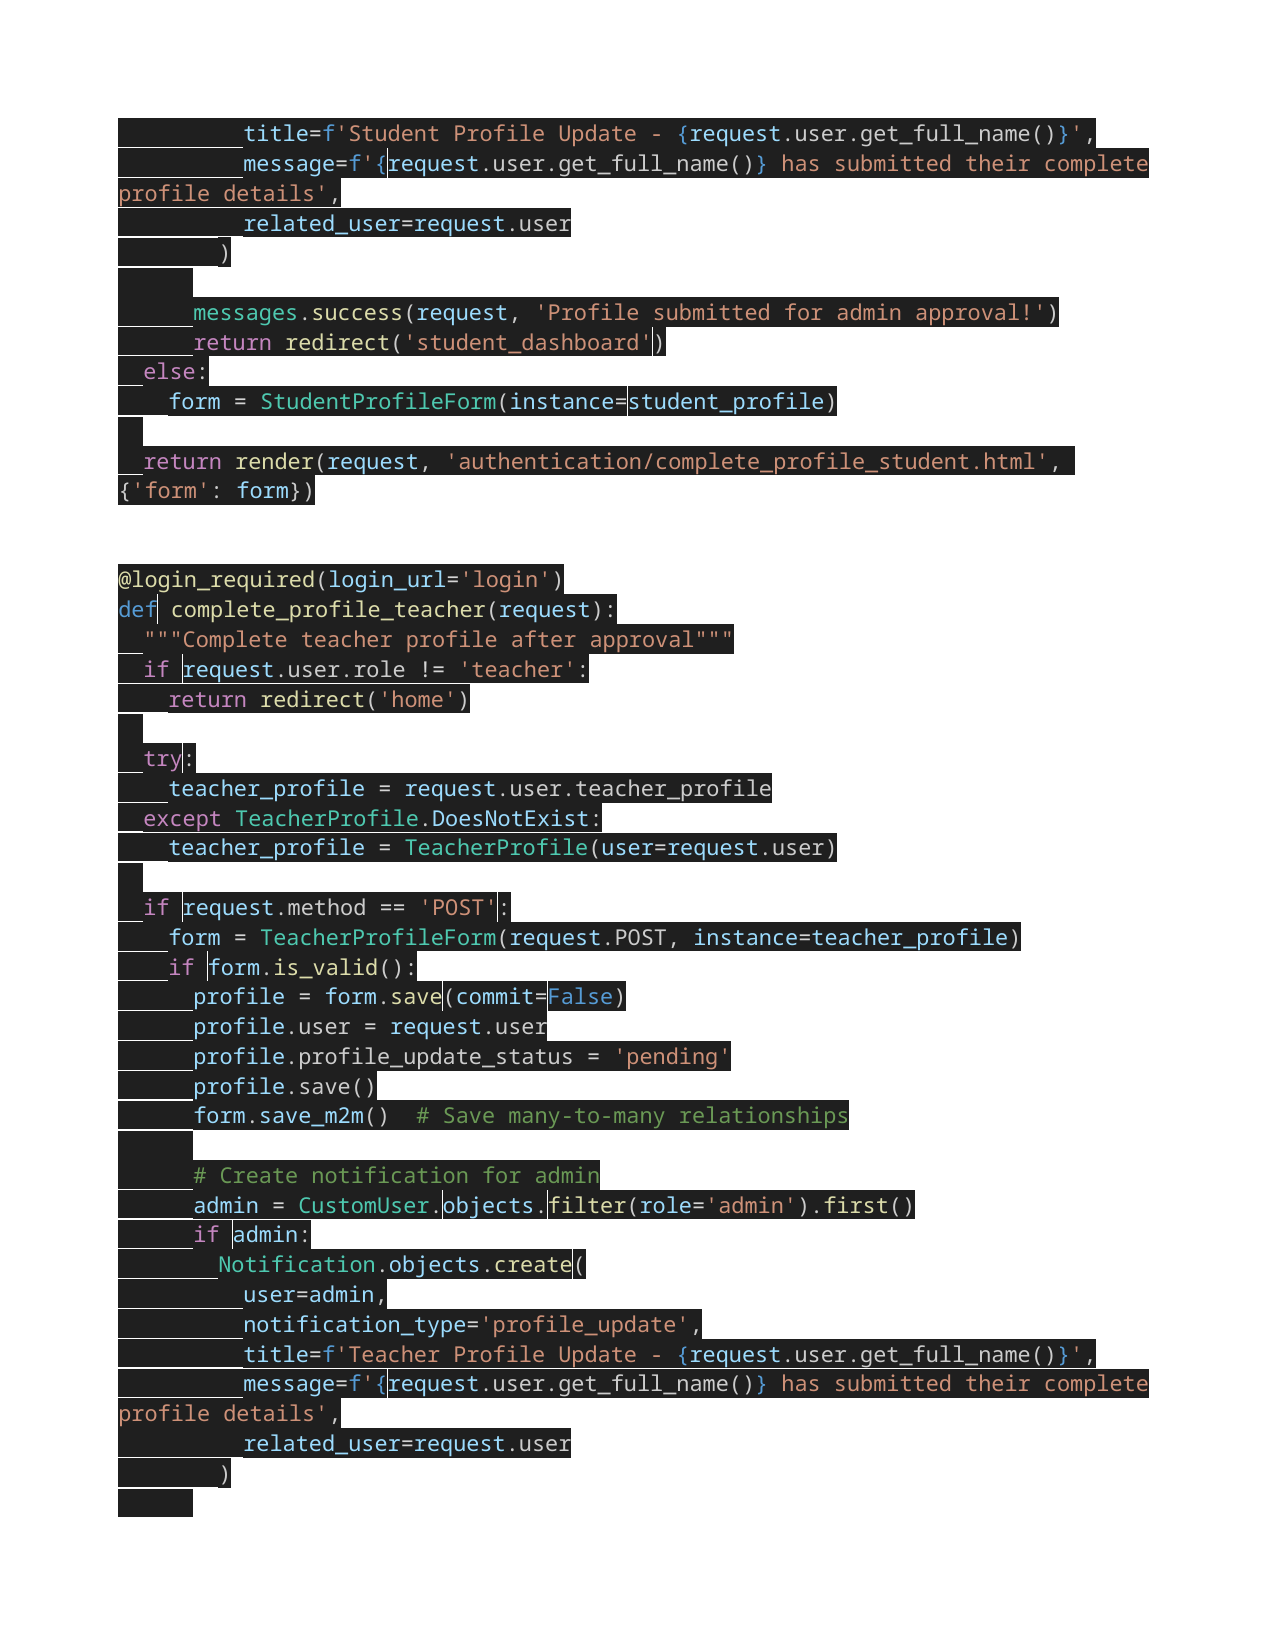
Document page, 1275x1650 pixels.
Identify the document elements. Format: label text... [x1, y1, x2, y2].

text ) [118, 237, 1157, 267]
text messages.success(request, 'Profile submitted for admin approval!') [118, 297, 1157, 327]
text profile.profile_update_status = 'pending' [118, 1041, 1157, 1071]
text if admin: [118, 1219, 1157, 1249]
text form.save_m2m() # Save many-to-many relationships [118, 1100, 1157, 1130]
text form = TeacherProfileForm(request.POST, instance=teacher_profile) [118, 922, 1157, 951]
text except TeacherProfile.DoesNotExist: [118, 803, 1157, 832]
text if request.method == 'POST': [118, 892, 1157, 922]
text profile.save() [118, 1071, 1157, 1100]
text teacher_profile = TeacherProfile(user=request.user) [118, 832, 1157, 862]
text return render(request, 'authentication/complete_profile_student.html', {'form': form}) [118, 446, 1157, 505]
text admin = CustomUser.objects.filter(role='admin').first() [118, 1190, 1157, 1219]
text def complete_profile_teacher(request): [118, 594, 1157, 624]
text try: [118, 743, 1157, 773]
text title=f'Teacher Profile Update - {request.user.get_full_name()}', [118, 1339, 1157, 1368]
text message=f'{request.user.get_full_name()} has submitted their complete profile details', [118, 1368, 1157, 1428]
text form = StudentProfileForm(instance=student_profile) [118, 386, 1157, 416]
text related_user=request.user [118, 207, 1157, 237]
text return redirect('home') [118, 683, 1157, 713]
text @login_required(login_url='login') [118, 564, 1157, 594]
text else: [118, 356, 1157, 386]
text user=admin, [118, 1279, 1157, 1309]
text if request.user.role != 'teacher': [118, 654, 1157, 683]
text """Complete teacher profile after approval""" [118, 624, 1157, 654]
text Notification.objects.create( [118, 1249, 1157, 1279]
text profile = form.save(commit=False) [118, 981, 1157, 1011]
text # Create notification for admin [118, 1160, 1157, 1190]
text ) [118, 1458, 1157, 1488]
text profile.user = request.user [118, 1011, 1157, 1041]
text related_user=request.user [118, 1428, 1157, 1458]
text teacher_profile = request.user.teacher_profile [118, 773, 1157, 803]
text return redirect('student_dashboard') [118, 327, 1157, 356]
text title=f'Student Profile Update - {request.user.get_full_name()}', [118, 118, 1157, 148]
text if form.is_valid(): [118, 951, 1157, 981]
text message=f'{request.user.get_full_name()} has submitted their complete profile details', [118, 148, 1157, 207]
text notification_type='profile_update', [118, 1309, 1157, 1339]
